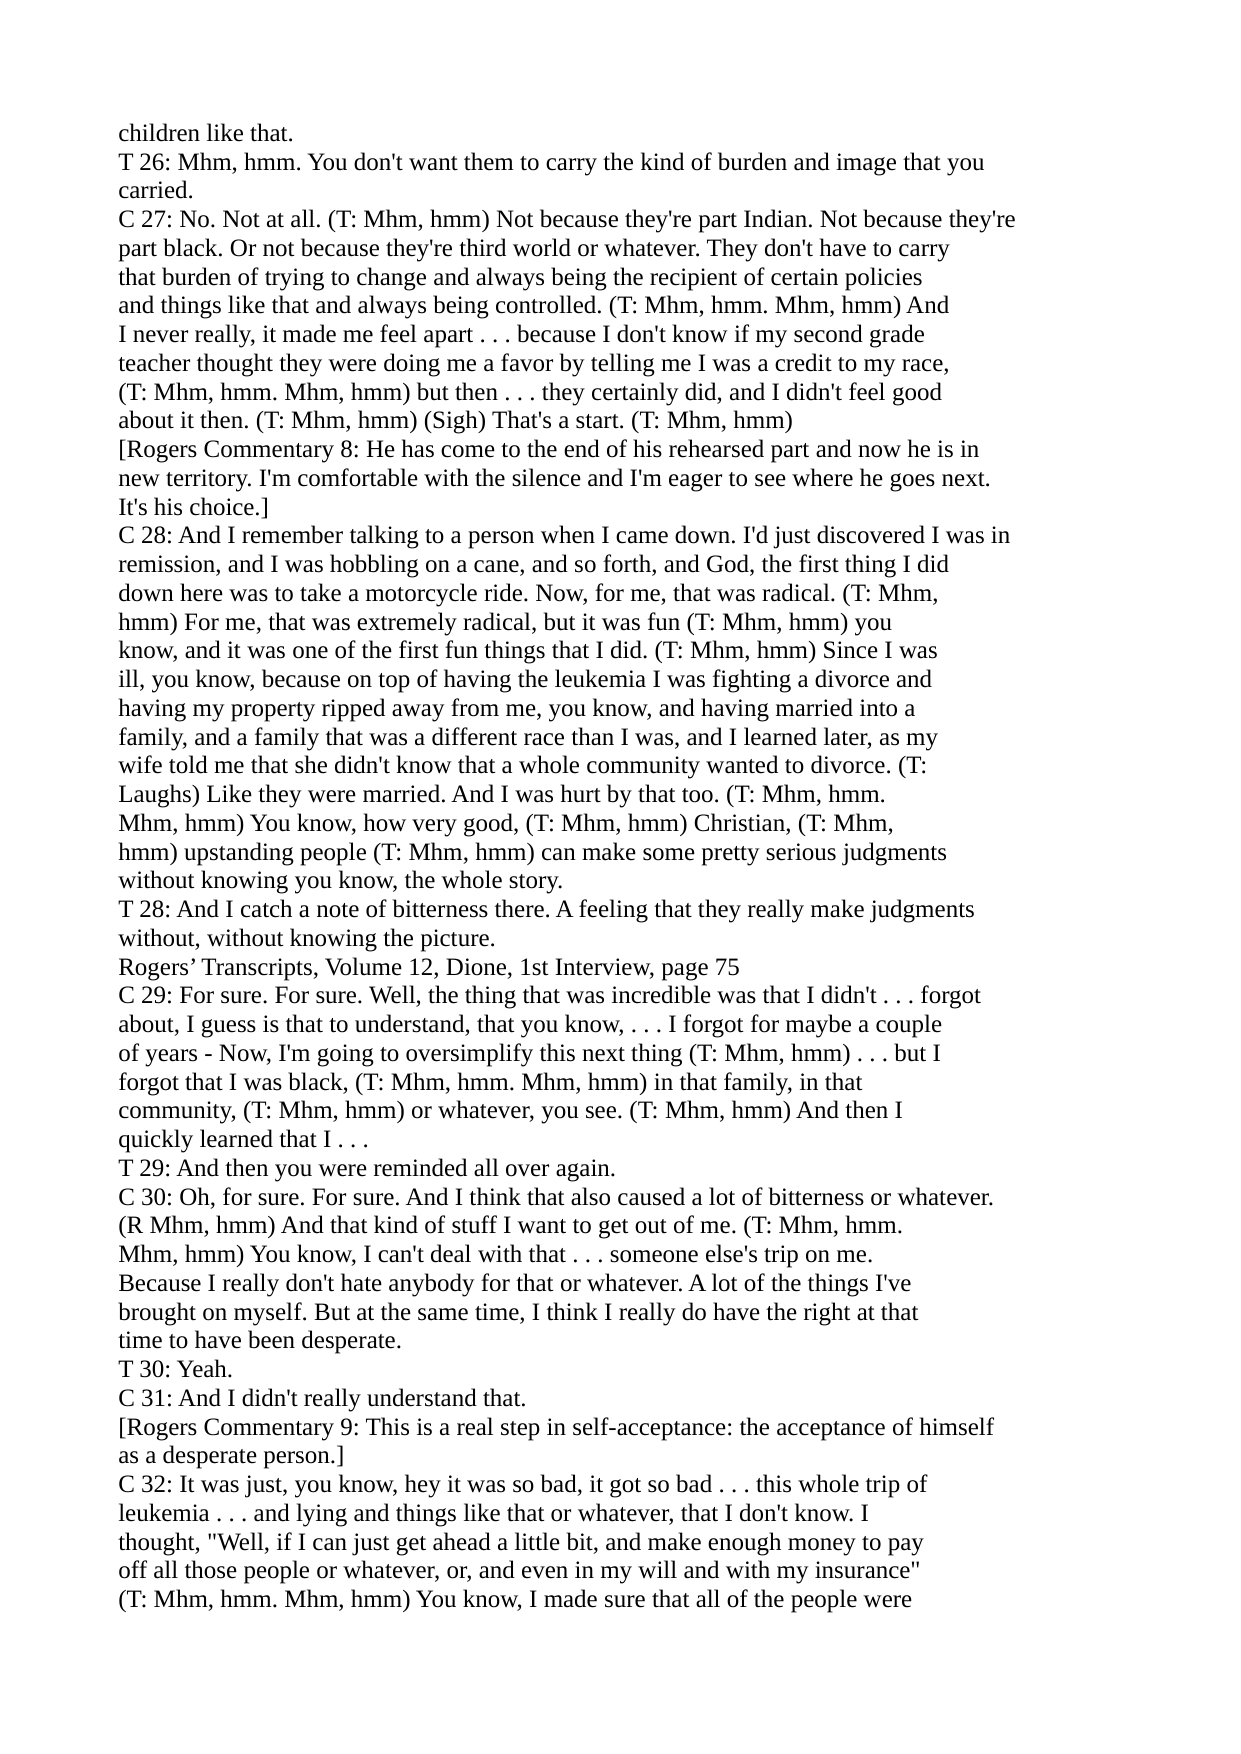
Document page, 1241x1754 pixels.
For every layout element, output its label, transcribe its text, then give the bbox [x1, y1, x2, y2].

text (T: Mhm, hmm. Mhm, hmm) but then . . . they certainly did, and I didn't feel good [118, 377, 1122, 406]
text of years - Now, I'm going to oversimplify this next thing (T: Mhm, hmm) . . . but I [118, 1038, 1122, 1067]
text T 28: And I catch a note of bitterness there. A feeling that they really make judgments [118, 894, 1122, 923]
text leukemia . . . and lying and things like that or whatever, that I don't know. I [118, 1498, 1122, 1527]
text [Rogers Commentary 9: This is a real step in self-acceptance: the acceptance of himself [118, 1412, 1122, 1441]
text part black. Or not because they're third world or whatever. They don't have to carry [118, 233, 1122, 262]
text (T: Mhm, hmm. Mhm, hmm) You know, I made sure that all of the people were [118, 1584, 1122, 1613]
text wife told me that she didn't know that a whole community wanted to divorce. (T: [118, 751, 1122, 779]
text that burden of trying to change and always being the recipient of certain policies [118, 262, 1122, 291]
text I never really, it made me feel apart . . . because I don't know if my second grade [118, 319, 1122, 348]
text Mhm, hmm) You know, how very good, (T: Mhm, hmm) Christian, (T: Mhm, [118, 808, 1122, 837]
text T 26: Mhm, hmm. You don't want them to carry the kind of burden and image that you [118, 147, 1122, 176]
text carried. [118, 176, 1122, 204]
text C 27: No. Not at all. (T: Mhm, hmm) Not because they're part Indian. Not because they're [118, 204, 1122, 233]
text brought on myself. But at the same time, I think I really do have the right at that [118, 1297, 1122, 1326]
text forgot that I was black, (T: Mhm, hmm. Mhm, hmm) in that family, in that [118, 1067, 1122, 1096]
text C 31: And I didn't really understand that. [118, 1383, 1122, 1412]
text down here was to take a motorcycle ride. Now, for me, that was radical. (T: Mhm, [118, 578, 1122, 607]
text family, and a family that was a different race than I was, and I learned later, as my [118, 722, 1122, 751]
text know, and it was one of the first fun things that I did. (T: Mhm, hmm) Since I was [118, 636, 1122, 664]
text hmm) For me, that was extremely radical, but it was fun (T: Mhm, hmm) you [118, 607, 1122, 636]
text Because I really don't hate anybody for that or whatever. A lot of the things I've [118, 1268, 1122, 1297]
text quickly learned that I . . . [118, 1124, 1122, 1153]
text It's his choice.] [118, 492, 1122, 521]
text children like that. [118, 118, 1122, 147]
text Laughs) Like they were married. And I was hurt by that too. (T: Mhm, hmm. [118, 779, 1122, 808]
text time to have been desperate. [118, 1326, 1122, 1354]
text hmm) upstanding people (T: Mhm, hmm) can make some pretty serious judgments [118, 837, 1122, 866]
text C 32: It was just, you know, hey it was so bad, it got so bad . . . this whole trip of [118, 1469, 1122, 1498]
text teacher thought they were doing me a favor by telling me I was a credit to my race, [118, 348, 1122, 377]
text C 29: For sure. For sure. Well, the thing that was incredible was that I didn't . . . forgot [118, 981, 1122, 1009]
text T 30: Yeah. [118, 1354, 1122, 1383]
text about, I guess is that to understand, that you know, . . . I forgot for maybe a couple [118, 1009, 1122, 1038]
text off all those people or whatever, or, and even in my will and with my insurance" [118, 1556, 1122, 1584]
text [Rogers Commentary 8: He has come to the end of his rehearsed part and now he is in [118, 434, 1122, 463]
text thought, "Well, if I can just get ahead a little bit, and make enough money to pay [118, 1527, 1122, 1556]
text community, (T: Mhm, hmm) or whatever, you see. (T: Mhm, hmm) And then I [118, 1096, 1122, 1124]
text T 29: And then you were reminded all over again. [118, 1153, 1122, 1182]
text (R Mhm, hmm) And that kind of stuff I want to get out of me. (T: Mhm, hmm. [118, 1211, 1122, 1239]
text ill, you know, because on top of having the leukemia I was fighting a divorce and [118, 664, 1122, 693]
text without knowing you know, the whole story. [118, 866, 1122, 894]
text new territory. I'm comfortable with the silence and I'm eager to see where he goes next. [118, 463, 1122, 492]
text remission, and I was hobbling on a cane, and so forth, and God, the first thing I did [118, 549, 1122, 578]
text without, without knowing the picture. [118, 923, 1122, 952]
text having my property ripped away from me, you know, and having married into a [118, 693, 1122, 722]
text C 30: Oh, for sure. For sure. And I think that also caused a lot of bitterness or whatever. [118, 1182, 1122, 1211]
text and things like that and always being controlled. (T: Mhm, hmm. Mhm, hmm) And [118, 291, 1122, 319]
text as a desperate person.] [118, 1441, 1122, 1469]
text about it then. (T: Mhm, hmm) (Sigh) That's a start. (T: Mhm, hmm) [118, 406, 1122, 434]
text Mhm, hmm) You know, I can't deal with that . . . someone else's trip on me. [118, 1239, 1122, 1268]
text Rogers’ Transcripts, Volume 12, Dione, 1st Interview, page 75 [118, 952, 1122, 981]
text C 28: And I remember talking to a person when I came down. I'd just discovered I was in [118, 521, 1122, 549]
